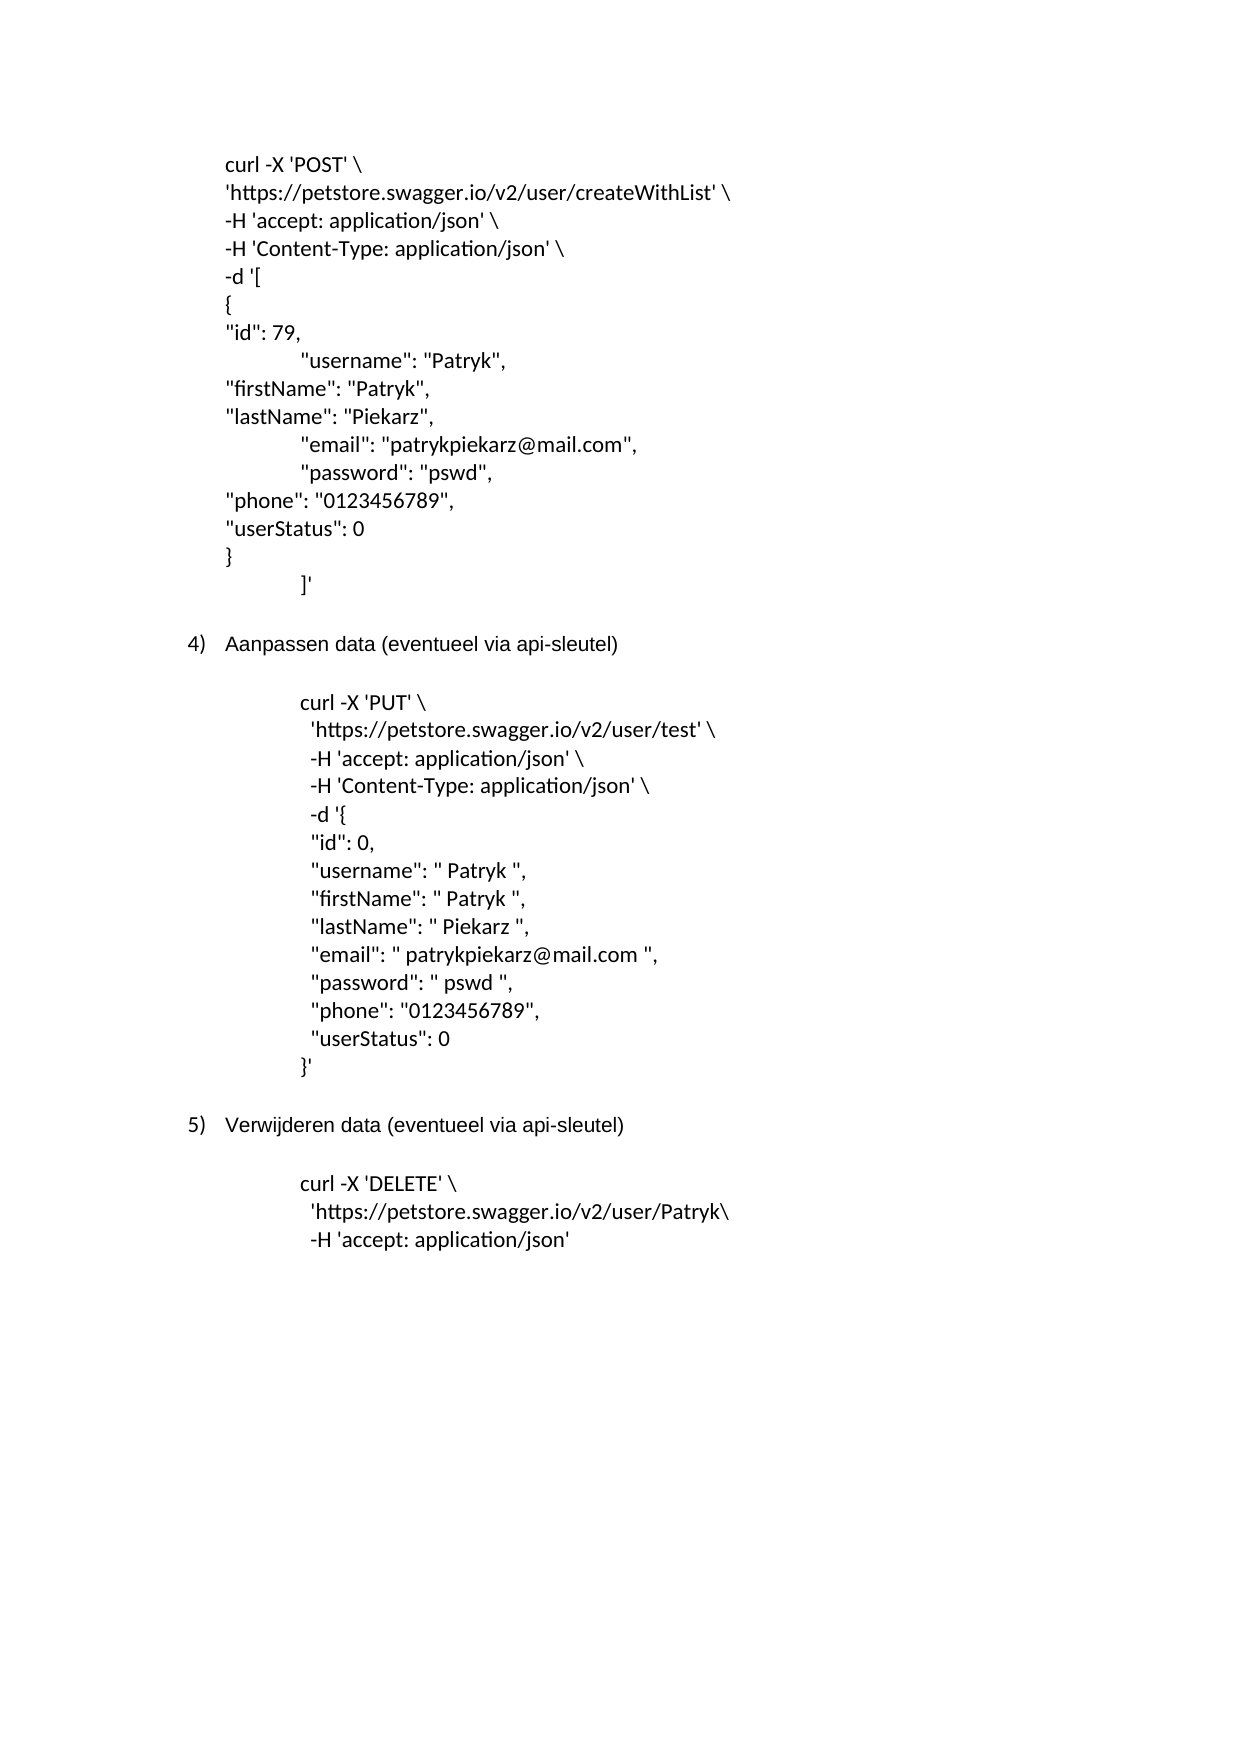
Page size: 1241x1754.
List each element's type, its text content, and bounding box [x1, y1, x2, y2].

text -H 'Content-Type: application/json' \ [300, 772, 1090, 800]
text "password": " pswd ", [300, 968, 1090, 996]
text "lastName": " Piekarz ", [300, 912, 1090, 940]
list "firstName": "Patryk", [150, 374, 1090, 402]
text -H 'accept: application/json' \ [300, 744, 1090, 772]
list "id": 79, [150, 318, 1090, 346]
text "id": 0, [300, 828, 1090, 856]
text ]' [300, 570, 1090, 598]
text "username": "Patryk", [225, 346, 1090, 374]
list -H 'Content-Type: application/json' \ [150, 234, 1090, 262]
list "lastName": "Piekarz", [150, 402, 1090, 430]
text -H 'accept: application/json' [300, 1225, 1090, 1253]
text curl -X 'PUT' \ [300, 688, 1090, 716]
list "userStatus": 0 [150, 514, 1090, 542]
text }' [300, 1052, 1090, 1080]
list -H 'accept: application/json' \ [150, 206, 1090, 234]
text "phone": "0123456789", [300, 996, 1090, 1024]
text curl -X 'DELETE' \ [300, 1169, 1090, 1197]
list 'https://petstore.swagger.io/v2/user/createWithList' \ [150, 178, 1090, 206]
text "password": "pswd", [225, 458, 1090, 486]
text "firstName": " Patryk ", [300, 884, 1090, 912]
text 'https://petstore.swagger.io/v2/user/test' \ [300, 716, 1090, 744]
text "email": " patrykpiekarz@mail.com ", [300, 940, 1090, 968]
text "userStatus": 0 [300, 1024, 1090, 1052]
text -d '{ [300, 800, 1090, 828]
text "username": " Patryk ", [300, 856, 1090, 884]
list -d '[ [150, 262, 1090, 290]
list Aanpassen data (eventueel via api-sleutel) [187, 629, 1090, 657]
list { [150, 290, 1090, 318]
list } [150, 542, 1090, 570]
text 'https://petstore.swagger.io/v2/user/Patryk\ [300, 1197, 1090, 1225]
list "phone": "0123456789", [150, 486, 1090, 514]
text "email": "patrykpiekarz@mail.com", [225, 430, 1090, 458]
list curl -X 'POST' \ [150, 150, 1090, 178]
list Verwijderen data (eventueel via api-sleutel) [187, 1111, 1090, 1138]
